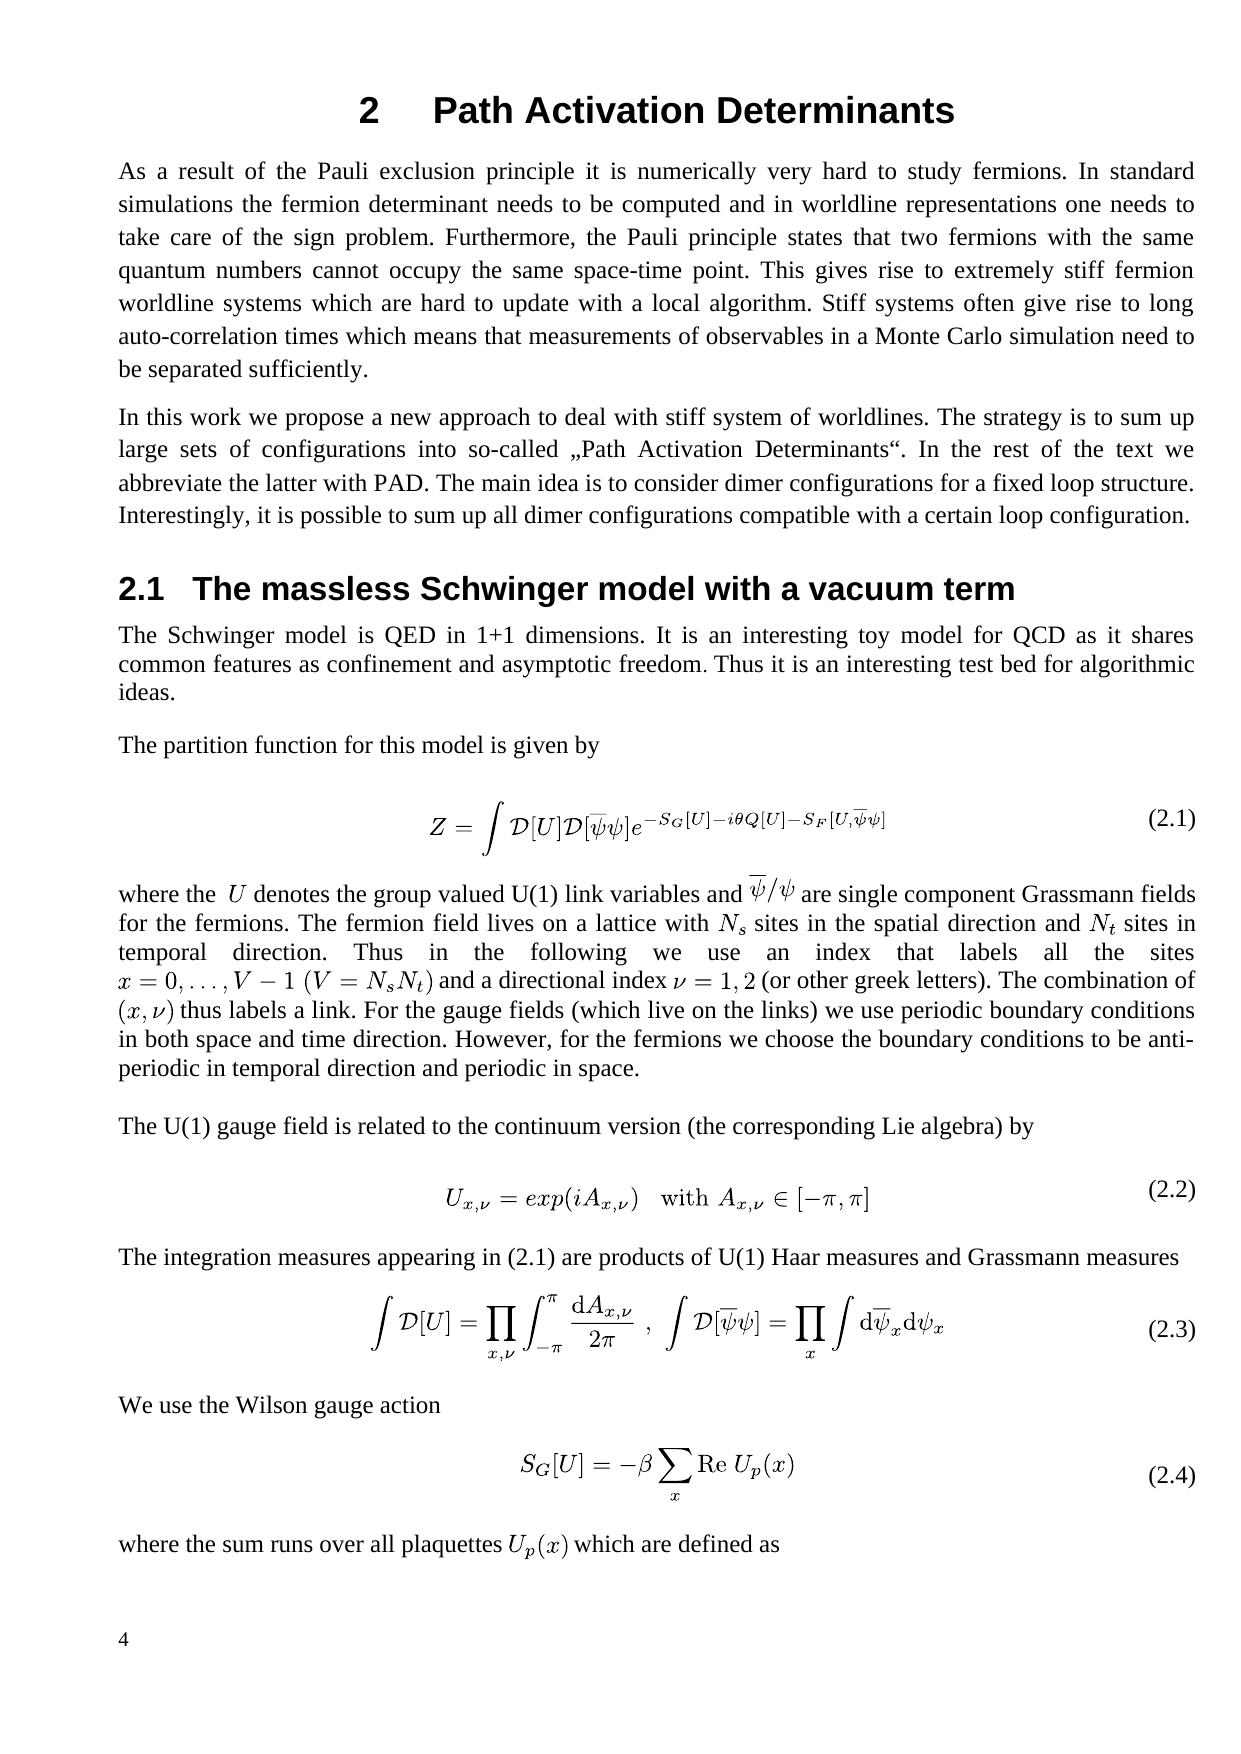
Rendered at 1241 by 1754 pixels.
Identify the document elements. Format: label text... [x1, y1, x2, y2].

text In this work we propose a new approach to deal with stiff system of worldlines. The strategy is to sum up large sets of configurations into so-called „Path Activation Determinants“. In the rest of the text we abbreviate the latter with PAD. The main idea is to consider dimer configurations for a fixed loop structure. Interestingly, it is possible to sum up all dimer configurations compatible with a certain loop configuration. [118, 402, 1196, 529]
text (2.2) [118, 1164, 1196, 1213]
subtitle Path Activation Determinants [118, 89, 1196, 132]
text The U(1) gauge field is related to the continuum version (the corresponding Lie algebra) by [118, 1111, 1196, 1139]
text The Schwinger model is QED in 1+1 dimensions. It is an interesting toy model for QCD as it shares common features as confinement and asymptotic freedom. Thus it is an interesting test bed for algorithmic ideas. [118, 620, 1196, 706]
text As a result of the Pauli exclusion principle it is numerically very hard to study fermions. In standard simulations the fermion determinant needs to be computed and in worldline representations one needs to take care of the sign problem. Furthermore, the Pauli principle states that two fermions with the same quantum numbers cannot occupy the same space-time point. This gives rise to extremely stiff fermion worldline systems which are hard to update with a local algorithm. Stiff systems often give rise to long auto-correlation times which means that measurements of observables in a Monte Carlo simulation need to be separated sufficiently. [118, 156, 1196, 383]
text The integration measures appearing in (2.1) are products of U(1) Haar measures and Grassmann measures [118, 1242, 1196, 1270]
text [118, 1294, 548, 1362]
text The partition function for this model is given by [118, 730, 1196, 759]
text (2.1) [118, 778, 1196, 856]
text (2.4) [678, 1448, 1196, 1501]
text [118, 1448, 671, 1501]
subtitle The massless Schwinger model with a vacuum term [118, 569, 1196, 607]
text (2.3) [502, 1294, 1196, 1362]
text We use the Wilson gauge action [118, 1391, 1196, 1419]
text where the denotes the group valued U(1) link variables and are single component Grassmann fields for the fermions. The fermion field lives on a lattice with sites in the spatial direction and sites in temporal direction. Thus in the following we use an index that labels all the sites and a directional index (or other greek letters). The combination of thus labels a link. For the gauge fields (which live on the links) we use periodic boundary conditions in both space and time direction. However, for the fermions we choose the boundary conditions to be anti-periodic in temporal direction and periodic in space. [118, 875, 1196, 1082]
text where the sum runs over all plaquettes which are defined as [118, 1529, 1196, 1559]
